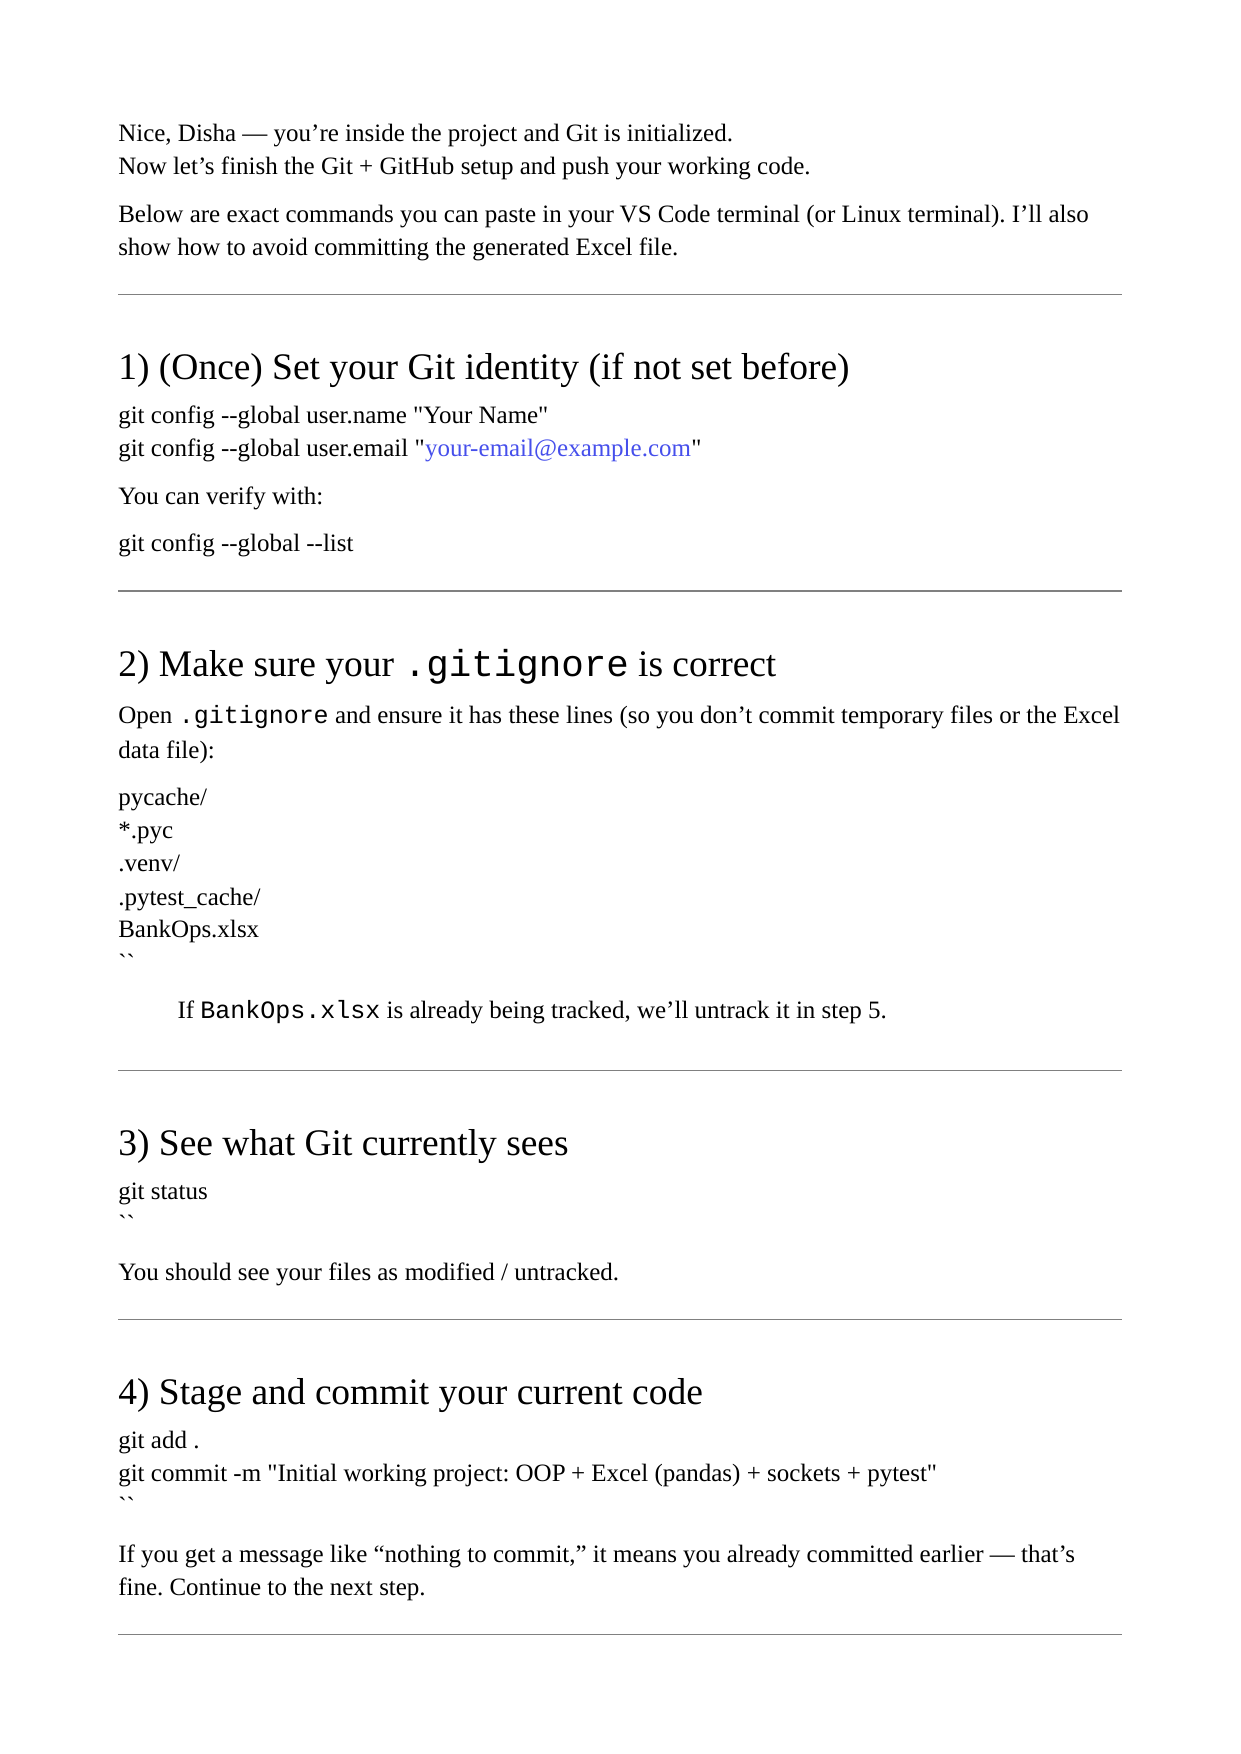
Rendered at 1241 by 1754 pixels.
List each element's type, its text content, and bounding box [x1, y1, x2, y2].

text git config --global --list [118, 528, 1122, 557]
text `` [118, 1491, 1122, 1520]
subtitle 2) Make sure your .gitignore is correct [118, 641, 1122, 687]
text You can verify with: [118, 481, 1122, 509]
text If you get a message like “nothing to commit,” it means you already committed earlier — that’s fine. Continue to the next step. [118, 1539, 1122, 1601]
text pycache/ [118, 782, 1122, 811]
text git config --global user.email "your-email@example.com" [118, 433, 1122, 462]
text git add . [118, 1425, 1122, 1454]
subtitle 1) (Once) Set your Git identity (if not set before) [118, 344, 1122, 388]
text .pytest_cache/ [118, 882, 1122, 910]
text Nice, Disha — you’re inside the project and Git is initialized. 🎯 Now let’s finish the Git + GitHub setup and push your working code. [118, 118, 1122, 180]
text Open .gitignore and ensure it has these lines (so you don’t commit temporary files or the Excel data file): [118, 700, 1122, 764]
text `` [118, 948, 1122, 976]
text git commit -m "Initial working project: OOP + Excel (pandas) + sockets + pytest" [118, 1458, 1122, 1487]
subtitle 4) Stage and commit your current code [118, 1369, 1122, 1413]
subtitle 3) See what Git currently sees [118, 1121, 1122, 1164]
text Below are exact commands you can paste in your VS Code terminal (or Linux terminal). I’ll also show how to avoid committing the generated Excel file. [118, 199, 1122, 261]
text git config --global user.name "Your Name" [118, 400, 1122, 429]
text git status [118, 1176, 1122, 1205]
text *.pyc [118, 816, 1122, 844]
text BankOps.xlsx [118, 914, 1122, 943]
text .venv/ [118, 848, 1122, 877]
text `` [118, 1209, 1122, 1238]
text If BankOps.xlsx is already being tracked, we’ll untrack it in step 5. [177, 995, 1063, 1026]
text You should see your files as modified / untracked. [118, 1257, 1122, 1286]
